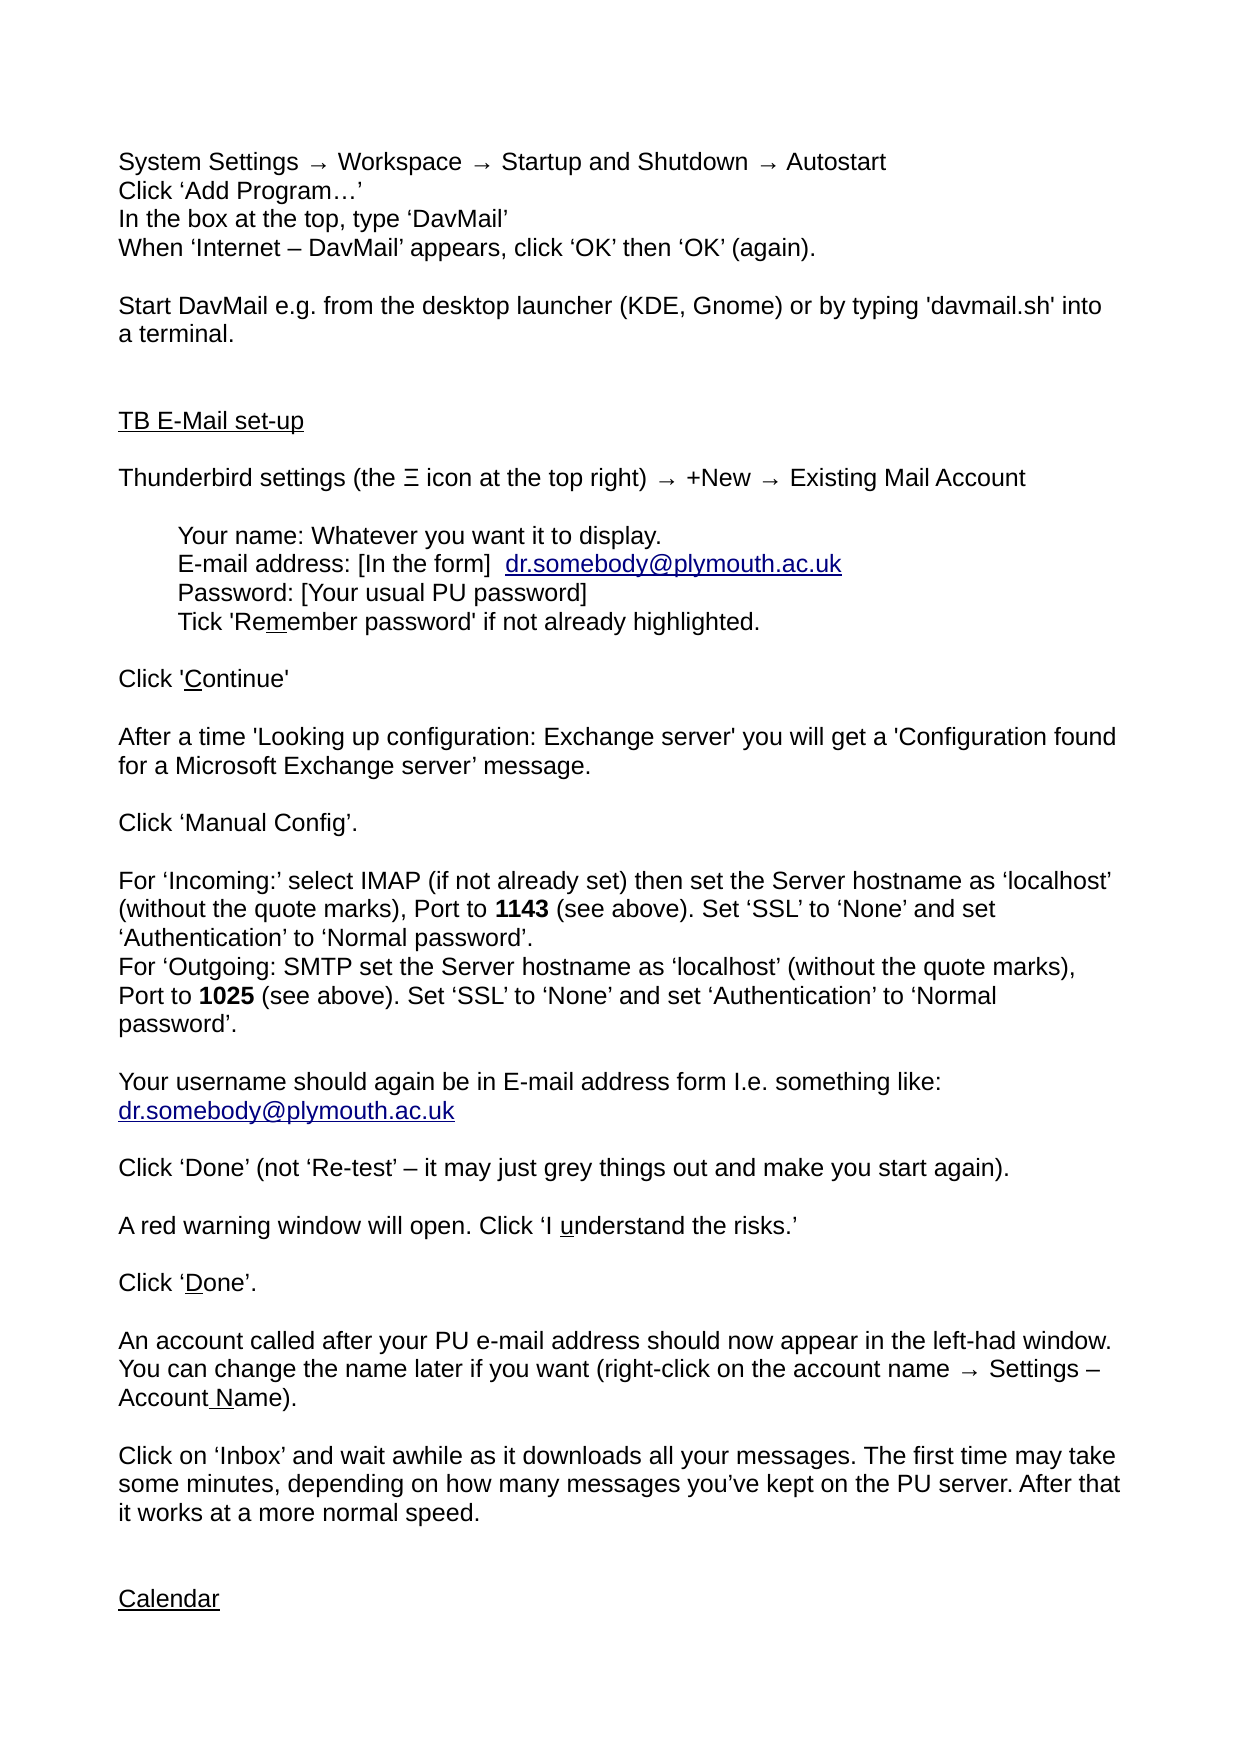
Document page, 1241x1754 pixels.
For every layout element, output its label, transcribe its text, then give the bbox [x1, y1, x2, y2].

text An account called after your PU e-mail address should now appear in the left-had window. You can change the name later if you want (right-click on the account name → Settings – Account Name). [118, 1326, 1122, 1412]
text Tick 'Remember password' if not already highlighted. [118, 607, 1122, 636]
text Your name: Whatever you want it to display. [118, 521, 1122, 549]
text In the box at the top, type ‘DavMail’ [118, 204, 1122, 233]
text After a time 'Looking up configuration: Exchange server' you will get a 'Configuration found for a Microsoft Exchange server’ message. [118, 722, 1122, 779]
text Your username should again be in E-mail address form I.e. something like: dr.somebody@plymouth.ac.uk [118, 1067, 1122, 1124]
text For ‘Outgoing: SMTP set the Server hostname as ‘localhost’ (without the quote marks), Port to 1025 (see above). Set ‘SSL’ to ‘None’ and set ‘Authentication’ to ‘Normal password’. [118, 952, 1122, 1038]
text When ‘Internet – DavMail’ appears, click ‘OK’ then ‘OK’ (again). [118, 233, 1122, 262]
text Click ‘Add Program…’ [118, 176, 1122, 204]
text Click ‘Manual Config’. [118, 808, 1122, 837]
text Click ‘Done’. [118, 1268, 1122, 1297]
text TB E-Mail set-up [118, 406, 1122, 434]
text Thunderbird settings (the Ξ icon at the top right) → +New → Existing Mail Account [118, 463, 1122, 492]
text Click ‘Done’ (not ‘Re-test’ – it may just grey things out and make you start again). [118, 1153, 1122, 1182]
text Password: [Your usual PU password] [118, 578, 1122, 607]
text System Settings → Workspace → Startup and Shutdown → Autostart [118, 147, 1122, 176]
text Calendar [118, 1584, 1122, 1613]
text For ‘Incoming:’ select IMAP (if not already set) then set the Server hostname as ‘localhost’ (without the quote marks), Port to 1143 (see above). Set ‘SSL’ to ‘None’ and set ‘Authentication’ to ‘Normal password’. [118, 866, 1122, 952]
text A red warning window will open. Click ‘I understand the risks.’ [118, 1211, 1122, 1239]
text E-mail address: [In the form] dr.somebody@plymouth.ac.uk [118, 549, 1122, 578]
text Click on ‘Inbox’ and wait awhile as it downloads all your messages. The first time may take some minutes, depending on how many messages you’ve kept on the PU server. After that it works at a more normal speed. [118, 1441, 1122, 1527]
text Start DavMail e.g. from the desktop launcher (KDE, Gnome) or by typing 'davmail.sh' into a terminal. [118, 291, 1122, 348]
text Click 'Continue' [118, 664, 1122, 693]
